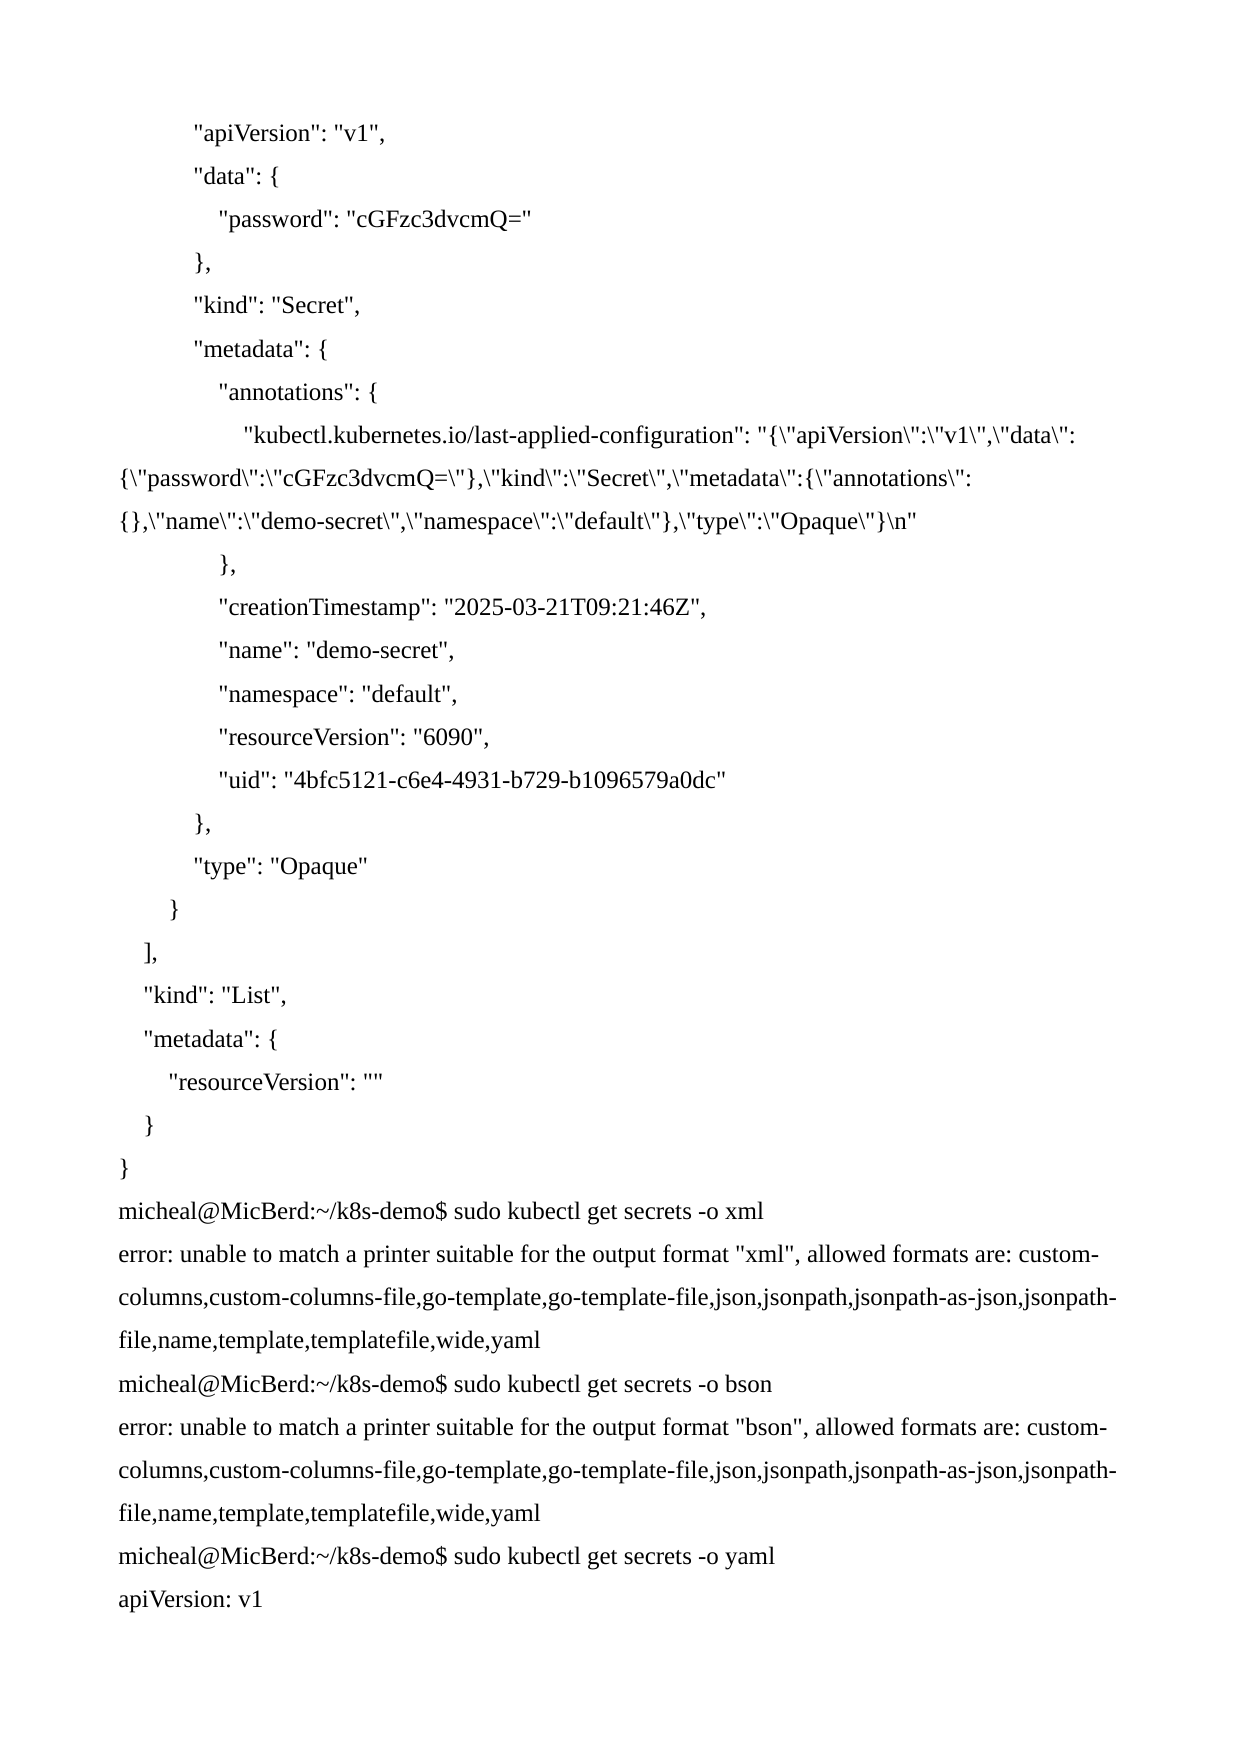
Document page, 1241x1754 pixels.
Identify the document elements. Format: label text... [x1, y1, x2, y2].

text }, [118, 808, 1122, 837]
text }, [118, 247, 1122, 276]
text ], [118, 937, 1122, 966]
text "creationTimestamp": "2025-03-21T09:21:46Z", [118, 592, 1122, 621]
text "password": "cGFzc3dvcmQ=" [118, 204, 1122, 233]
text micheal@MicBerd:~/k8s-demo$ sudo kubectl get secrets -o xml [118, 1196, 1122, 1225]
text micheal@MicBerd:~/k8s-demo$ sudo kubectl get secrets -o yaml [118, 1541, 1122, 1570]
text "annotations": { [118, 377, 1122, 406]
text error: unable to match a printer suitable for the output format "bson", allowed formats are: custom-columns,custom-columns-file,go-template,go-template-file,json,jsonpath,jsonpath-as-json,jsonpath-file,name,template,templatefile,wide,yaml [118, 1412, 1122, 1527]
text "kind": "List", [118, 981, 1122, 1009]
text apiVersion: v1 [118, 1584, 1122, 1613]
text error: unable to match a printer suitable for the output format "xml", allowed formats are: custom-columns,custom-columns-file,go-template,go-template-file,json,jsonpath,jsonpath-as-json,jsonpath-file,name,template,templatefile,wide,yaml [118, 1239, 1122, 1354]
text }, [118, 549, 1122, 578]
text "name": "demo-secret", [118, 636, 1122, 664]
text "resourceVersion": "6090", [118, 722, 1122, 751]
text "kubectl.kubernetes.io/last-applied-configuration": "{\"apiVersion\":\"v1\",\"data\":{\"password\":\"cGFzc3dvcmQ=\"},\"kind\":\"Secret\",\"metadata\":{\"annotations\":{},\"name\":\"demo-secret\",\"namespace\":\"default\"},\"type\":\"Opaque\"}\n" [118, 420, 1122, 535]
text "resourceVersion": "" [118, 1067, 1122, 1096]
text "uid": "4bfc5121-c6e4-4931-b729-b1096579a0dc" [118, 765, 1122, 794]
text "namespace": "default", [118, 679, 1122, 707]
text "apiVersion": "v1", [118, 118, 1122, 147]
text "type": "Opaque" [118, 851, 1122, 880]
text "kind": "Secret", [118, 291, 1122, 319]
text } [118, 1153, 1122, 1182]
text "metadata": { [118, 1024, 1122, 1052]
text } [118, 894, 1122, 923]
text "data": { [118, 161, 1122, 190]
text } [118, 1110, 1122, 1139]
text "metadata": { [118, 334, 1122, 362]
text micheal@MicBerd:~/k8s-demo$ sudo kubectl get secrets -o bson [118, 1369, 1122, 1397]
